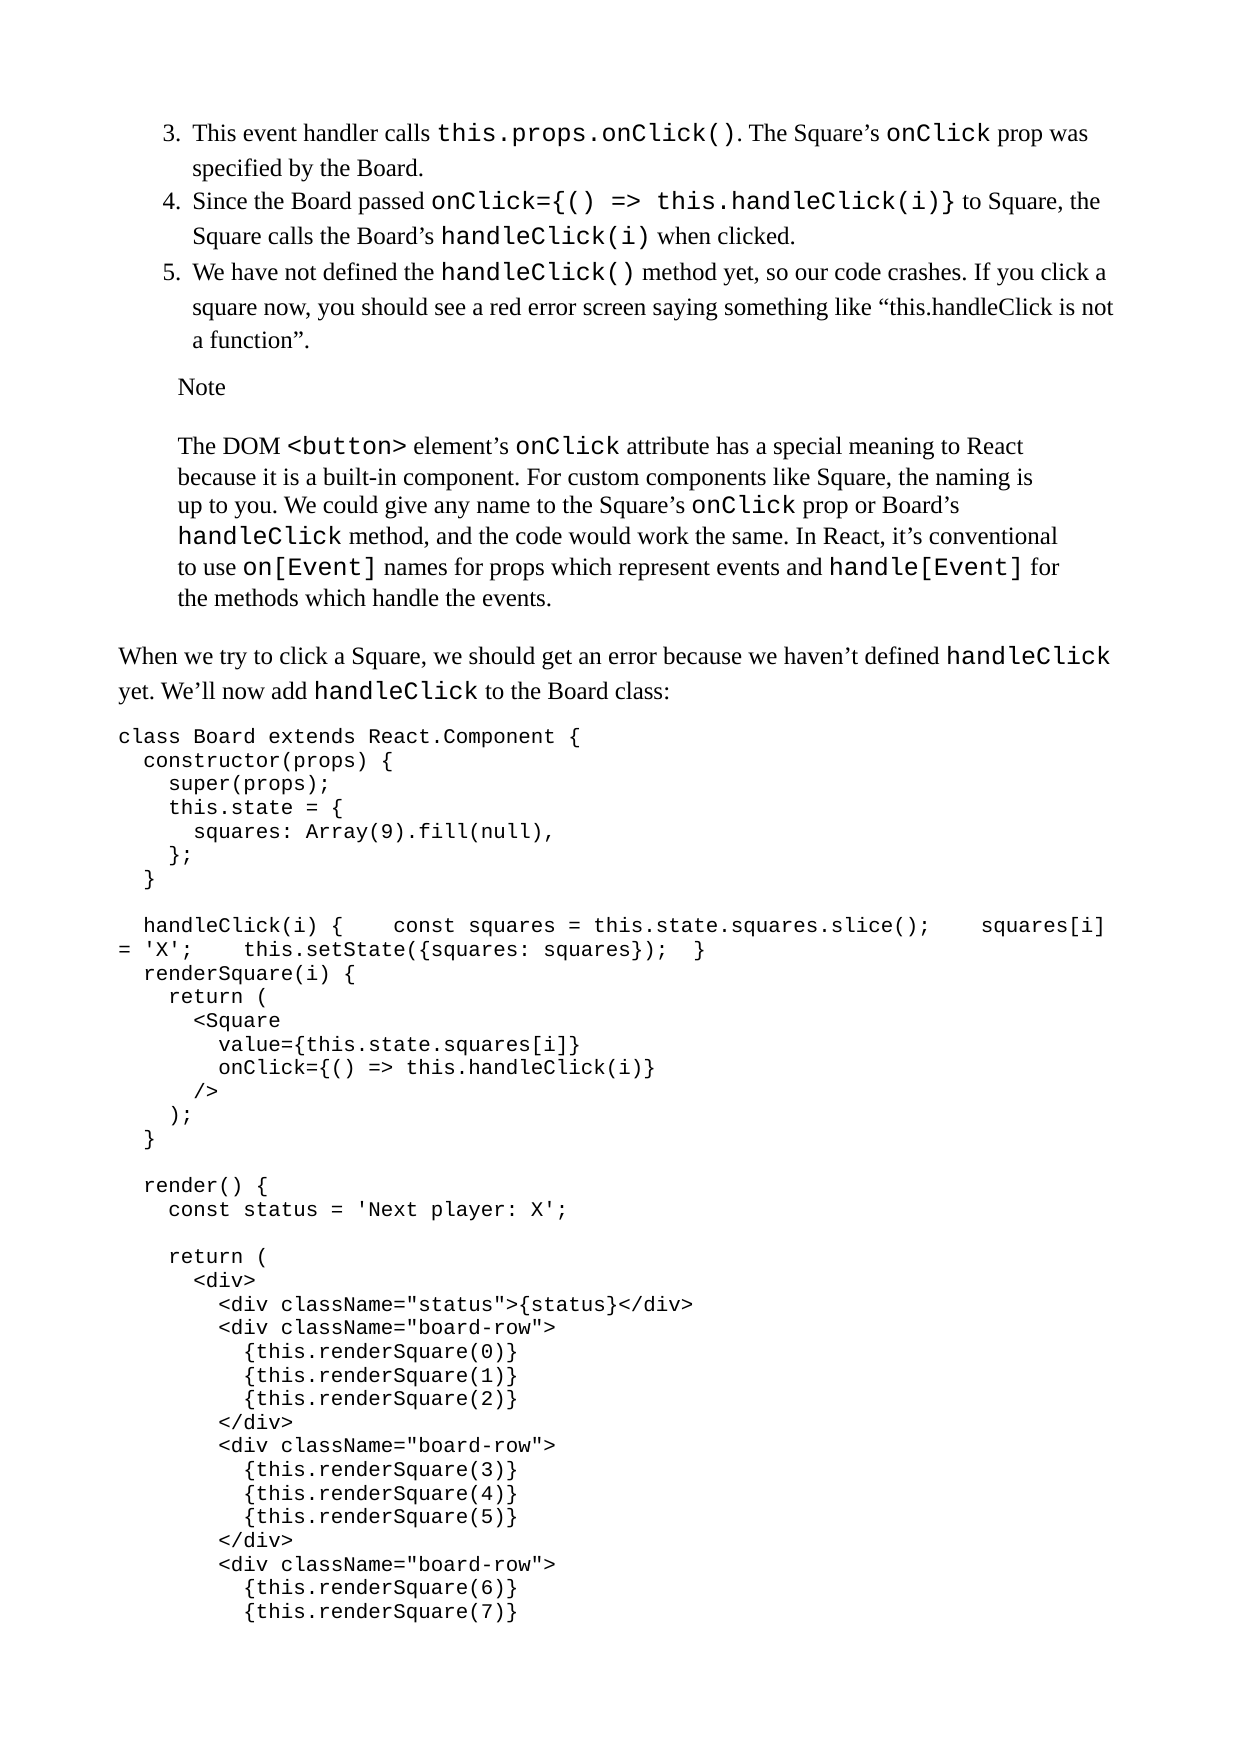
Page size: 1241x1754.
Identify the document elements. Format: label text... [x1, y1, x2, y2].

text <div> [118, 1270, 1122, 1294]
text super(props); [118, 773, 1122, 797]
list Since the Board passed onClick={() => this.handleClick(i)} to Square, the Square calls the Board’s handleClick(i) when clicked. [162, 186, 1122, 252]
text <div className="board-row"> [118, 1554, 1122, 1577]
text <Square [118, 1010, 1122, 1033]
text /> [118, 1081, 1122, 1104]
text {this.renderSquare(3)} [118, 1459, 1122, 1483]
text onClick={() => this.handleClick(i)} [118, 1057, 1122, 1081]
text class Board extends React.Component { [118, 726, 1122, 750]
text value={this.state.squares[i]} [118, 1033, 1122, 1057]
text <div className="status">{status}</div> [118, 1294, 1122, 1317]
text const status = 'Next player: X'; [118, 1199, 1122, 1223]
text return ( [118, 1246, 1122, 1270]
text handleClick(i) { const squares = this.state.squares.slice(); squares[i] = 'X'; this.setState({squares: squares}); } [118, 915, 1122, 963]
text {this.renderSquare(7)} [118, 1601, 1122, 1625]
text </div> [118, 1530, 1122, 1554]
text {this.renderSquare(2)} [118, 1388, 1122, 1412]
text Note [177, 372, 1063, 401]
text </div> [118, 1412, 1122, 1436]
text {this.renderSquare(5)} [118, 1506, 1122, 1530]
text this.state = { [118, 797, 1122, 821]
text constructor(props) { [118, 750, 1122, 773]
list We have not defined the handleClick() method yet, so our code crashes. If you click a square now, you should see a red error screen saying something like “this.handleClick is not a function”. [162, 257, 1122, 354]
text {this.renderSquare(6)} [118, 1577, 1122, 1601]
text renderSquare(i) { [118, 963, 1122, 986]
text The DOM <button> element’s onClick attribute has a special meaning to React because it is a built-in component. For custom components like Square, the naming is up to you. We could give any name to the Square’s onClick prop or Board’s handleClick method, and the code would work the same. In React, it’s conventional to use on[Event] names for props which represent events and handle[Event] for the methods which handle the events. [177, 431, 1063, 612]
text ); [118, 1104, 1122, 1128]
text <div className="board-row"> [118, 1317, 1122, 1341]
text When we try to click a Square, we should get an error because we haven’t defined handleClick yet. We’ll now add handleClick to the Board class: [118, 641, 1122, 707]
text return ( [118, 986, 1122, 1010]
text squares: Array(9).fill(null), [118, 821, 1122, 844]
text } [118, 868, 1122, 892]
text render() { [118, 1175, 1122, 1199]
list This event handler calls this.props.onClick(). The Square’s onClick prop was specified by the Board. [162, 118, 1122, 182]
text } [118, 1128, 1122, 1152]
text }; [118, 844, 1122, 868]
text {this.renderSquare(4)} [118, 1483, 1122, 1506]
text {this.renderSquare(1)} [118, 1364, 1122, 1388]
text {this.renderSquare(0)} [118, 1341, 1122, 1364]
text <div className="board-row"> [118, 1436, 1122, 1459]
